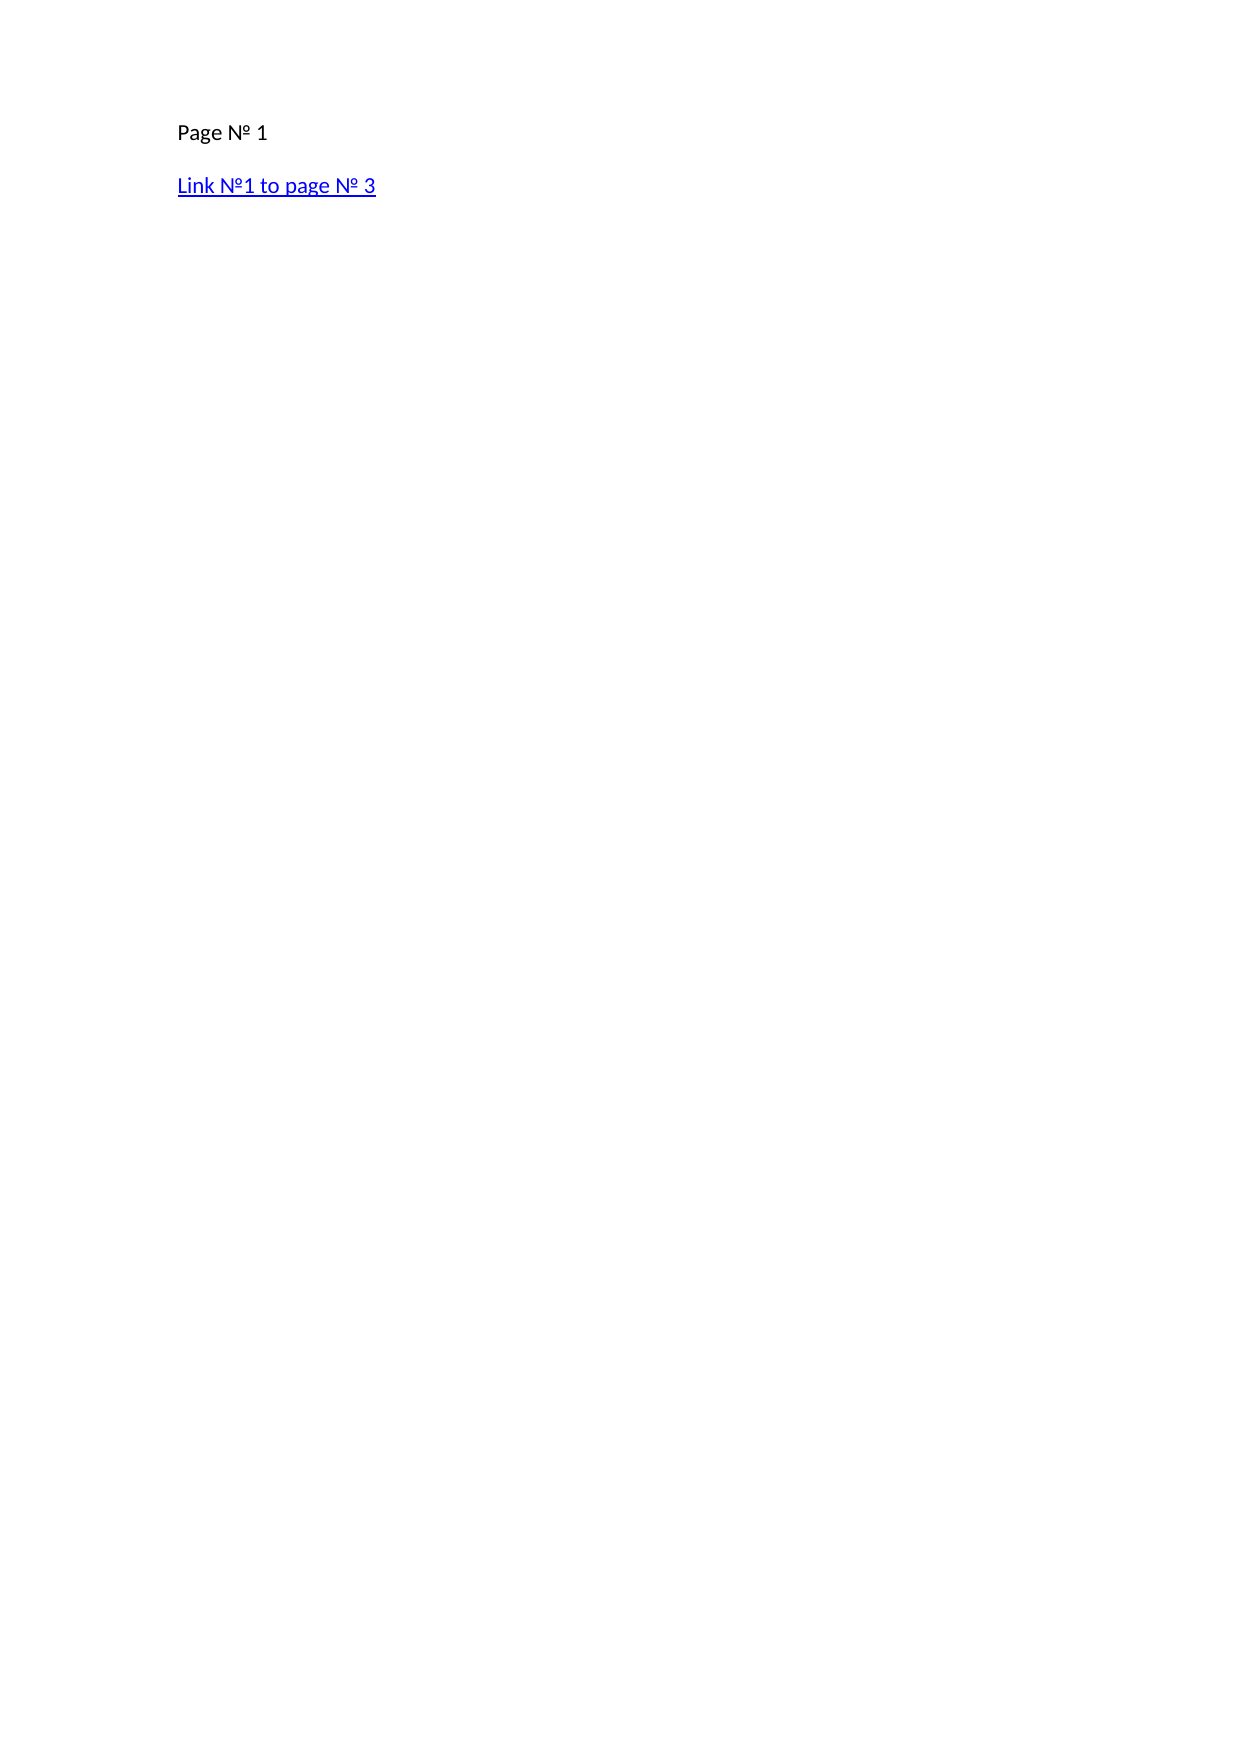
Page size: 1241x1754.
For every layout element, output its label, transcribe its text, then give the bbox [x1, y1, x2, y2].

text Page № 1 [177, 118, 1152, 146]
text Link №1 to page № 3 [177, 171, 1152, 199]
